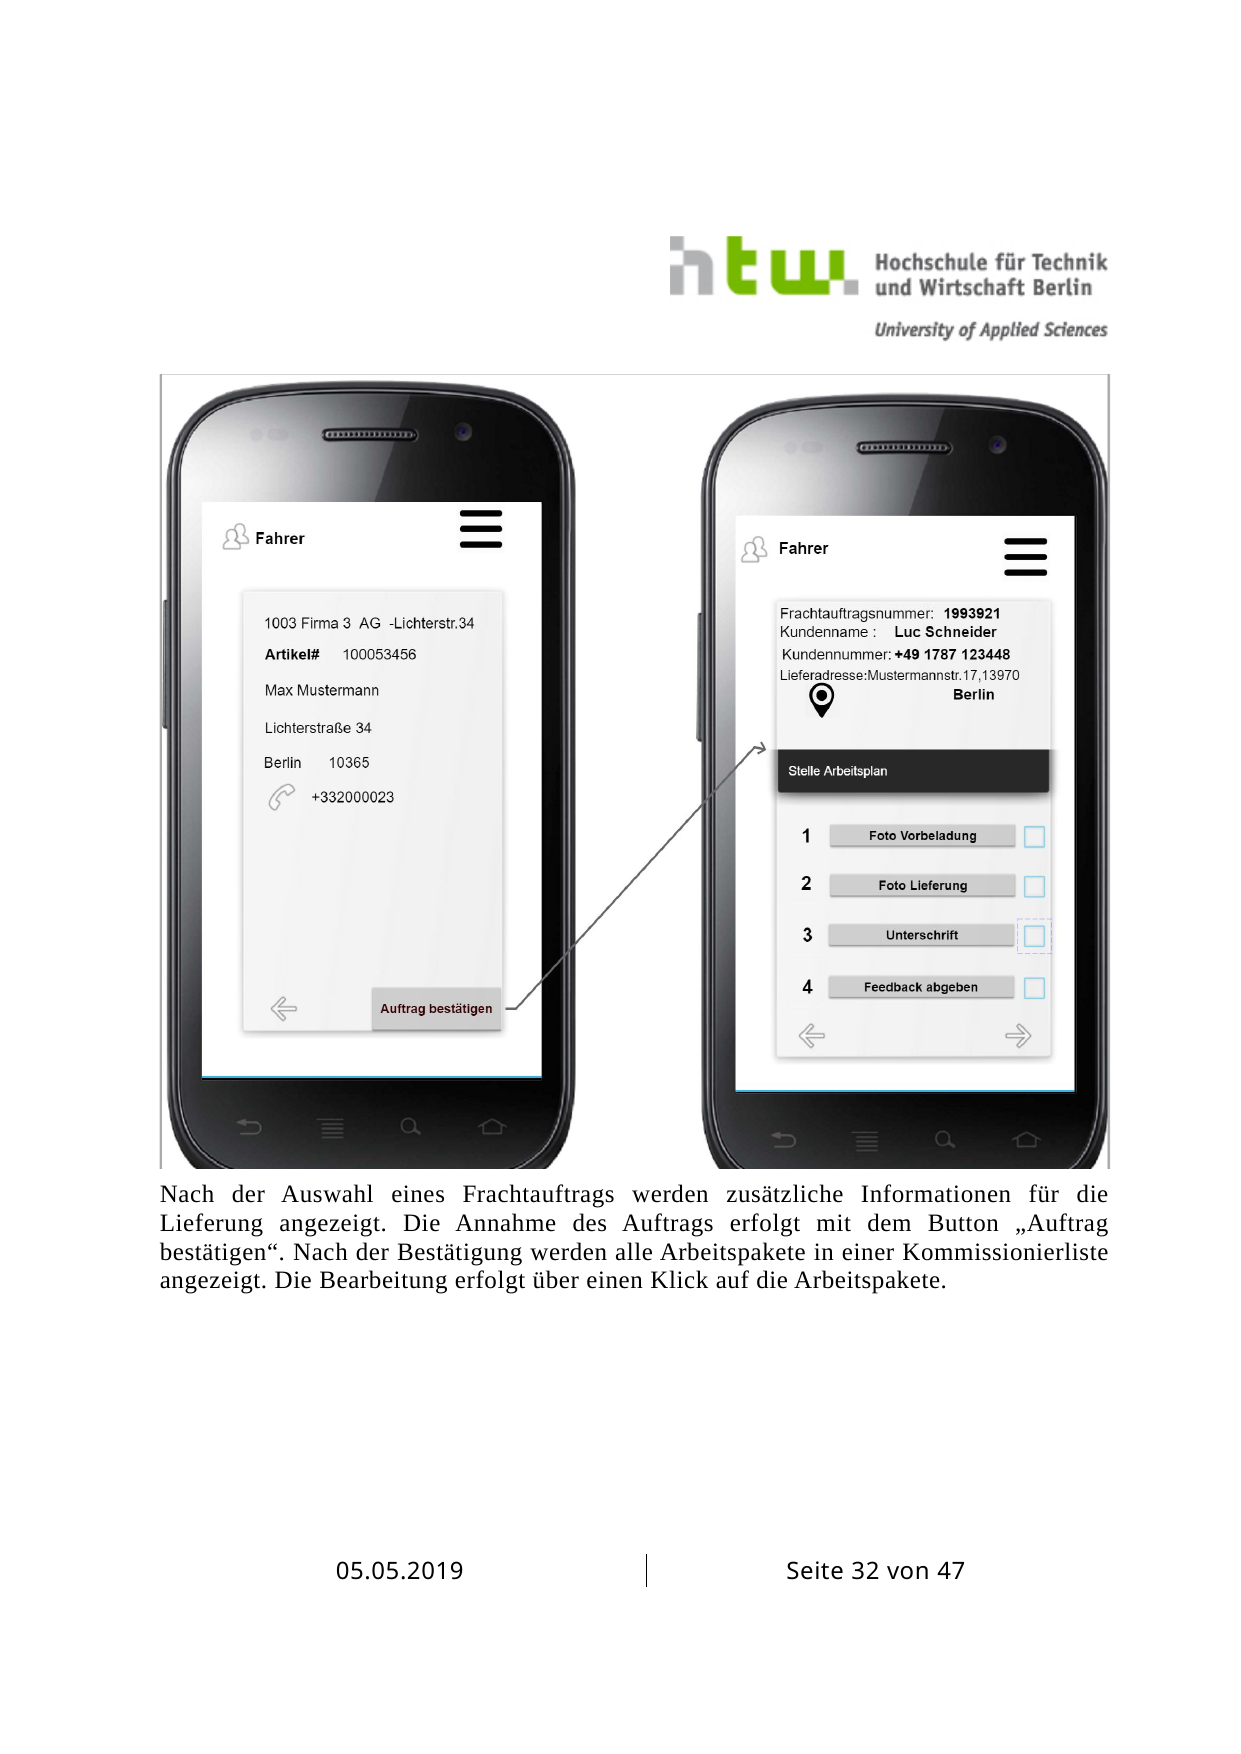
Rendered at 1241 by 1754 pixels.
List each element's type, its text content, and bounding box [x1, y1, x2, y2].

text Nach der Auswahl eines Frachtauftrags werden zusätzliche Informationen für die Lieferung angezeigt. Die Annahme des Auftrags erfolgt mit dem Button „Auftrag bestätigen“. Nach der Bestätigung werden alle Arbeitspakete in einer Kommissionierliste angezeigt. Die Bearbeitung erfolgt über einen Klick auf die Arbeitspakete. [159, 1169, 1110, 1294]
